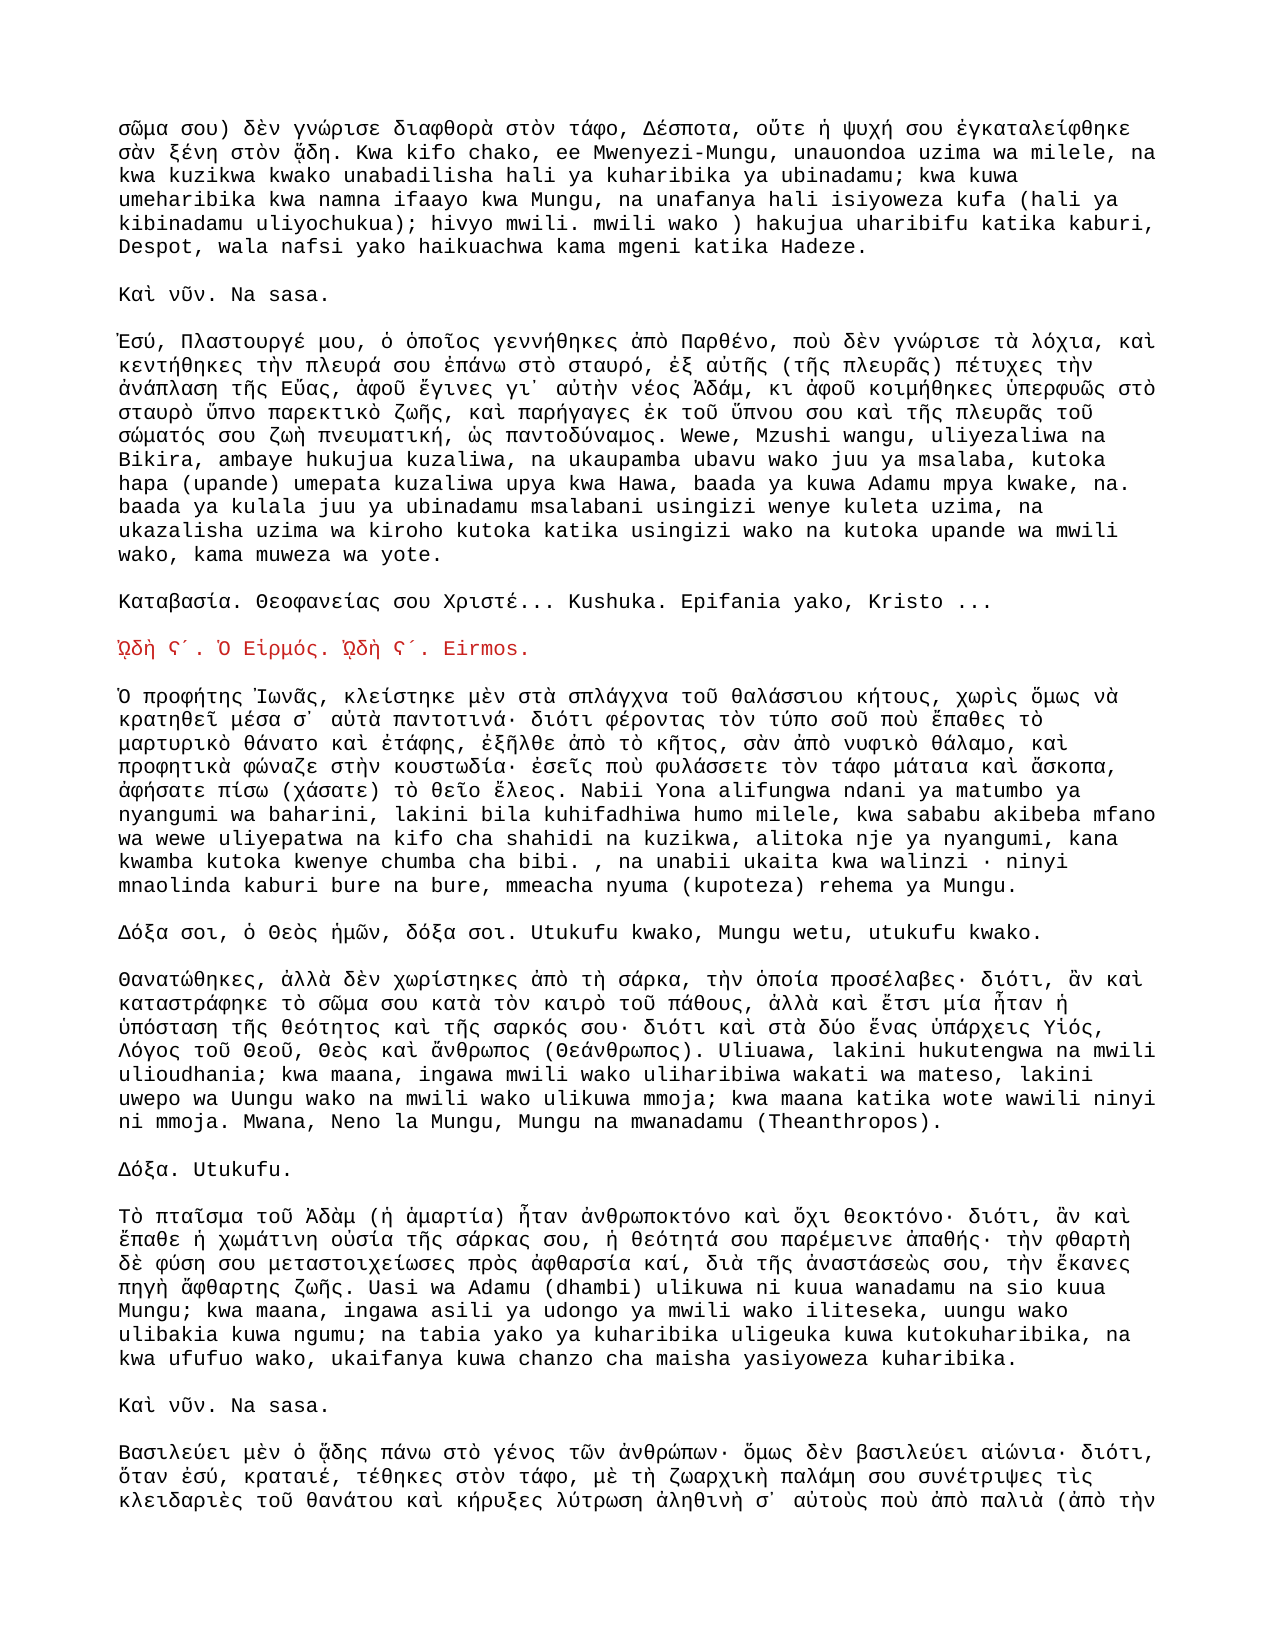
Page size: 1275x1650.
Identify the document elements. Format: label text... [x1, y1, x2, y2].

text Δόξα. Utukufu. [118, 1158, 1157, 1182]
text ᾨδὴ Ϛ´. Ὁ Εἱρμός. ᾨδὴ Ϛ´. Eirmos. [118, 638, 1157, 662]
text Βασιλεύει μὲν ὁ ᾅδης πάνω στὸ γένος τῶν ἀνθρώπων· ὅμως δὲν βασιλεύει αἰώνια· διότι, ὅταν ἐσύ, κραταιέ, τέθηκες στὸν τάφο, μὲ τὴ ζωαρχικὴ παλάμη σου συνέτριψες τὶς κλειδαριὲς τοῦ θανάτου καὶ κήρυξες λύτρωση ἀληθινὴ σ᾿ αὐτοὺς ποὺ ἀπὸ παλιὰ (ἀπὸ τὴν [118, 1442, 1157, 1513]
text Καὶ νῦν. Na sasa. [118, 1395, 1157, 1419]
text Δόξα σοι, ὁ Θεὸς ἡμῶν, δόξα σοι. Utukufu kwako, Mungu wetu, utukufu kwako. [118, 922, 1157, 946]
text Καὶ νῦν. Na sasa. [118, 284, 1157, 307]
text Ἐσύ, Πλαστουργέ μου, ὁ ὁποῖος γεννήθηκες ἀπὸ Παρθένο, ποὺ δὲν γνώρισε τὰ λόχια, καὶ κεντήθηκες τὴν πλευρά σου ἐπάνω στὸ σταυρό, ἐξ αὐτῆς (τῆς πλευρᾶς) πέτυχες τὴν ἀνάπλαση τῆς Εὔας, ἀφοῦ ἔγινες γι᾿ αὐτὴν νέος Ἀδάμ, κι ἀφοῦ κοιμήθηκες ὑπερφυῶς στὸ σταυρὸ ὕπνο παρεκτικὸ ζωῆς, καὶ παρήγαγες ἐκ τοῦ ὕπνου σου καὶ τῆς πλευρᾶς τοῦ σώματός σου ζωὴ πνευματική, ὡς παντοδύναμος. Wewe, Mzushi wangu, uliyezaliwa na Bikira, ambaye hukujua kuzaliwa, na ukaupamba ubavu wako juu ya msalaba, kutoka hapa (upande) umepata kuzaliwa upya kwa Hawa, baada ya kuwa Adamu mpya kwake, na. baada ya kulala juu ya ubinadamu msalabani usingizi wenye kuleta uzima, na ukazalisha uzima wa kiroho kutoka katika usingizi wako na kutoka upande wa mwili wako, kama muweza wa yote. [118, 331, 1157, 567]
text Ὁ προφήτης Ἰωνᾶς, κλείστηκε μὲν στὰ σπλάγχνα τοῦ θαλάσσιου κήτους, χωρὶς ὅμως νὰ κρατηθεῖ μέσα σ᾿ αὐτὰ παντοτινά· διότι φέροντας τὸν τύπο σοῦ ποὺ ἔπαθες τὸ μαρτυρικὸ θάνατο καὶ ἐτάφης, ἐξῆλθε ἀπὸ τὸ κῆτος, σὰν ἀπὸ νυφικὸ θάλαμο, καὶ προφητικὰ φώναζε στὴν κουστωδία· ἐσεῖς ποὺ φυλάσσετε τὸν τάφο μάταια καὶ ἄσκοπα, ἀφήσατε πίσω (χάσατε) τὸ θεῖο ἔλεος. Nabii Yona alifungwa ndani ya matumbo ya nyangumi wa baharini, lakini bila kuhifadhiwa humo milele, kwa sababu akibeba mfano wa wewe uliyepatwa na kifo cha shahidi na kuzikwa, alitoka nje ya nyangumi, kana kwamba kutoka kwenye chumba cha bibi. , na unabii ukaita kwa walinzi · ninyi mnaolinda kaburi bure na bure, mmeacha nyuma (kupoteza) rehema ya Mungu. [118, 686, 1157, 898]
text Θανατώθηκες, ἀλλὰ δὲν χωρίστηκες ἀπὸ τὴ σάρκα, τὴν ὁποία προσέλαβες· διότι, ἂν καὶ καταστράφηκε τὸ σῶμα σου κατὰ τὸν καιρὸ τοῦ πάθους, ἀλλὰ καὶ ἔτσι μία ἦταν ἡ ὑπόσταση τῆς θεότητος καὶ τῆς σαρκός σου· διότι καὶ στὰ δύο ἕνας ὑπάρχεις Υἱός, Λόγος τοῦ Θεοῦ, Θεὸς καὶ ἄνθρωπος (Θεάνθρωπος). Uliuawa, lakini hukutengwa na mwili ulioudhania; kwa maana, ingawa mwili wako uliharibiwa wakati wa mateso, lakini uwepo wa Uungu wako na mwili wako ulikuwa mmoja; kwa maana katika wote wawili ninyi ni mmoja. Mwana, Neno la Mungu, Mungu na mwanadamu (Theanthropos). [118, 969, 1157, 1135]
text Τὸ πταῖσμα τοῦ Ἀδὰμ (ἡ ἁμαρτία) ἦταν ἀνθρωποκτόνο καὶ ὄχι θεοκτόνο· διότι, ἂν καὶ ἔπαθε ἡ χωμάτινη οὐσία τῆς σάρκας σου, ἡ θεότητά σου παρέμεινε ἀπαθής· τὴν φθαρτὴ δὲ φύση σου μεταστοιχείωσες πρὸς ἀφθαρσία καί, διὰ τῆς ἀναστάσεὼς σου, τὴν ἔκανες πηγὴ ἄφθαρτης ζωῆς. Uasi wa Adamu (dhambi) ulikuwa ni kuua wanadamu na sio kuua Mungu; kwa maana, ingawa asili ya udongo ya mwili wako iliteseka, uungu wako ulibakia kuwa ngumu; na tabia yako ya kuharibika uligeuka kuwa kutokuharibika, na kwa ufufuo wako, ukaifanya kuwa chanzo cha maisha yasiyoweza kuharibika. [118, 1206, 1157, 1371]
text σῶμα σου) δὲν γνώρισε διαφθορὰ στὸν τάφο, Δέσποτα, οὔτε ἡ ψυχή σου ἐγκαταλείφθηκε σὰν ξένη στὸν ᾅδη. Kwa kifo chako, ee Mwenyezi-Mungu, unauondoa uzima wa milele, na kwa kuzikwa kwako unabadilisha hali ya kuharibika ya ubinadamu; kwa kuwa umeharibika kwa namna ifaayo kwa Mungu, na unafanya hali isiyoweza kufa (hali ya kibinadamu uliyochukua); hivyo mwili. mwili wako ) hakujua uharibifu katika kaburi, Despot, wala nafsi yako haikuachwa kama mgeni katika Hadeze. [118, 118, 1157, 260]
text Καταβασία. Θεοφανείας σου Χριστέ... Kushuka. Epifania yako, Kristo ... [118, 591, 1157, 615]
